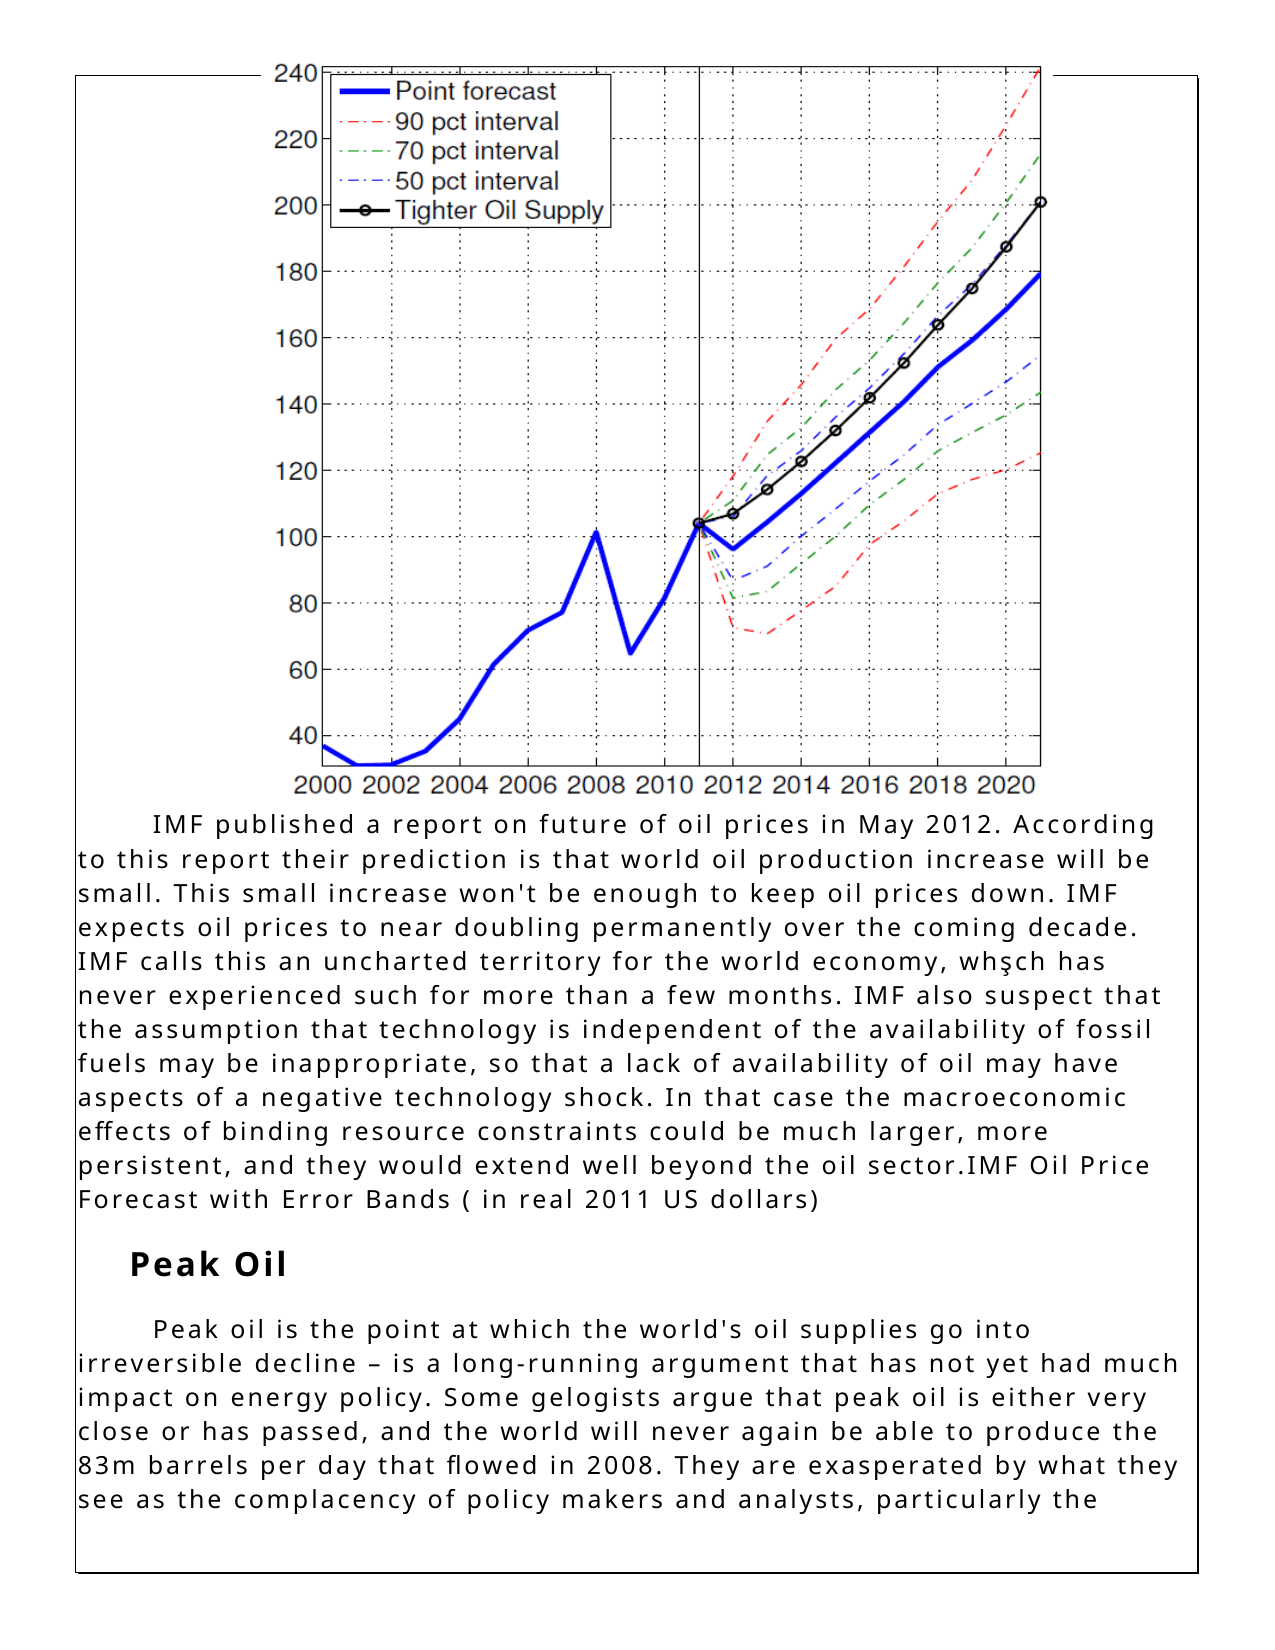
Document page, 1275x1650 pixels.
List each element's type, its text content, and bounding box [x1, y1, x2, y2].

text Peak Oil [129, 1241, 1195, 1286]
text Peak oil is the point at which the world's oil supplies go into irreversible decline – is a long-running argument that has not yet had much impact on energy policy. Some gelogists argue that peak oil is either very close or has passed, and the world will never again be able to produce the 83m barrels per day that flowed in 2008. They are exasperated by what they see as the complacency of policy makers and analysts, particularly the [78, 1311, 1195, 1516]
picture [262, 57, 1052, 806]
text IMF published a report on future of oil prices in May 2012. According to this report their prediction is that world oil production increase will be small. This small increase won't be enough to keep oil prices down. IMF expects oil prices to near doubling permanently over the coming decade. IMF calls this an uncharted territory for the world economy, whşch has never experienced such for more than a few months. IMF also suspect that the assumption that technology is independent of the availability of fossil fuels may be inappropriate, so that a lack of availability of oil may have aspects of a negative technology shock. In that case the macroeconomic effects of binding resource constraints could be much larger, more persistent, and they would extend well beyond the oil sector.IMF Oil Price Forecast with Error Bands ( in real 2011 US dollars) [78, 55, 1195, 1216]
